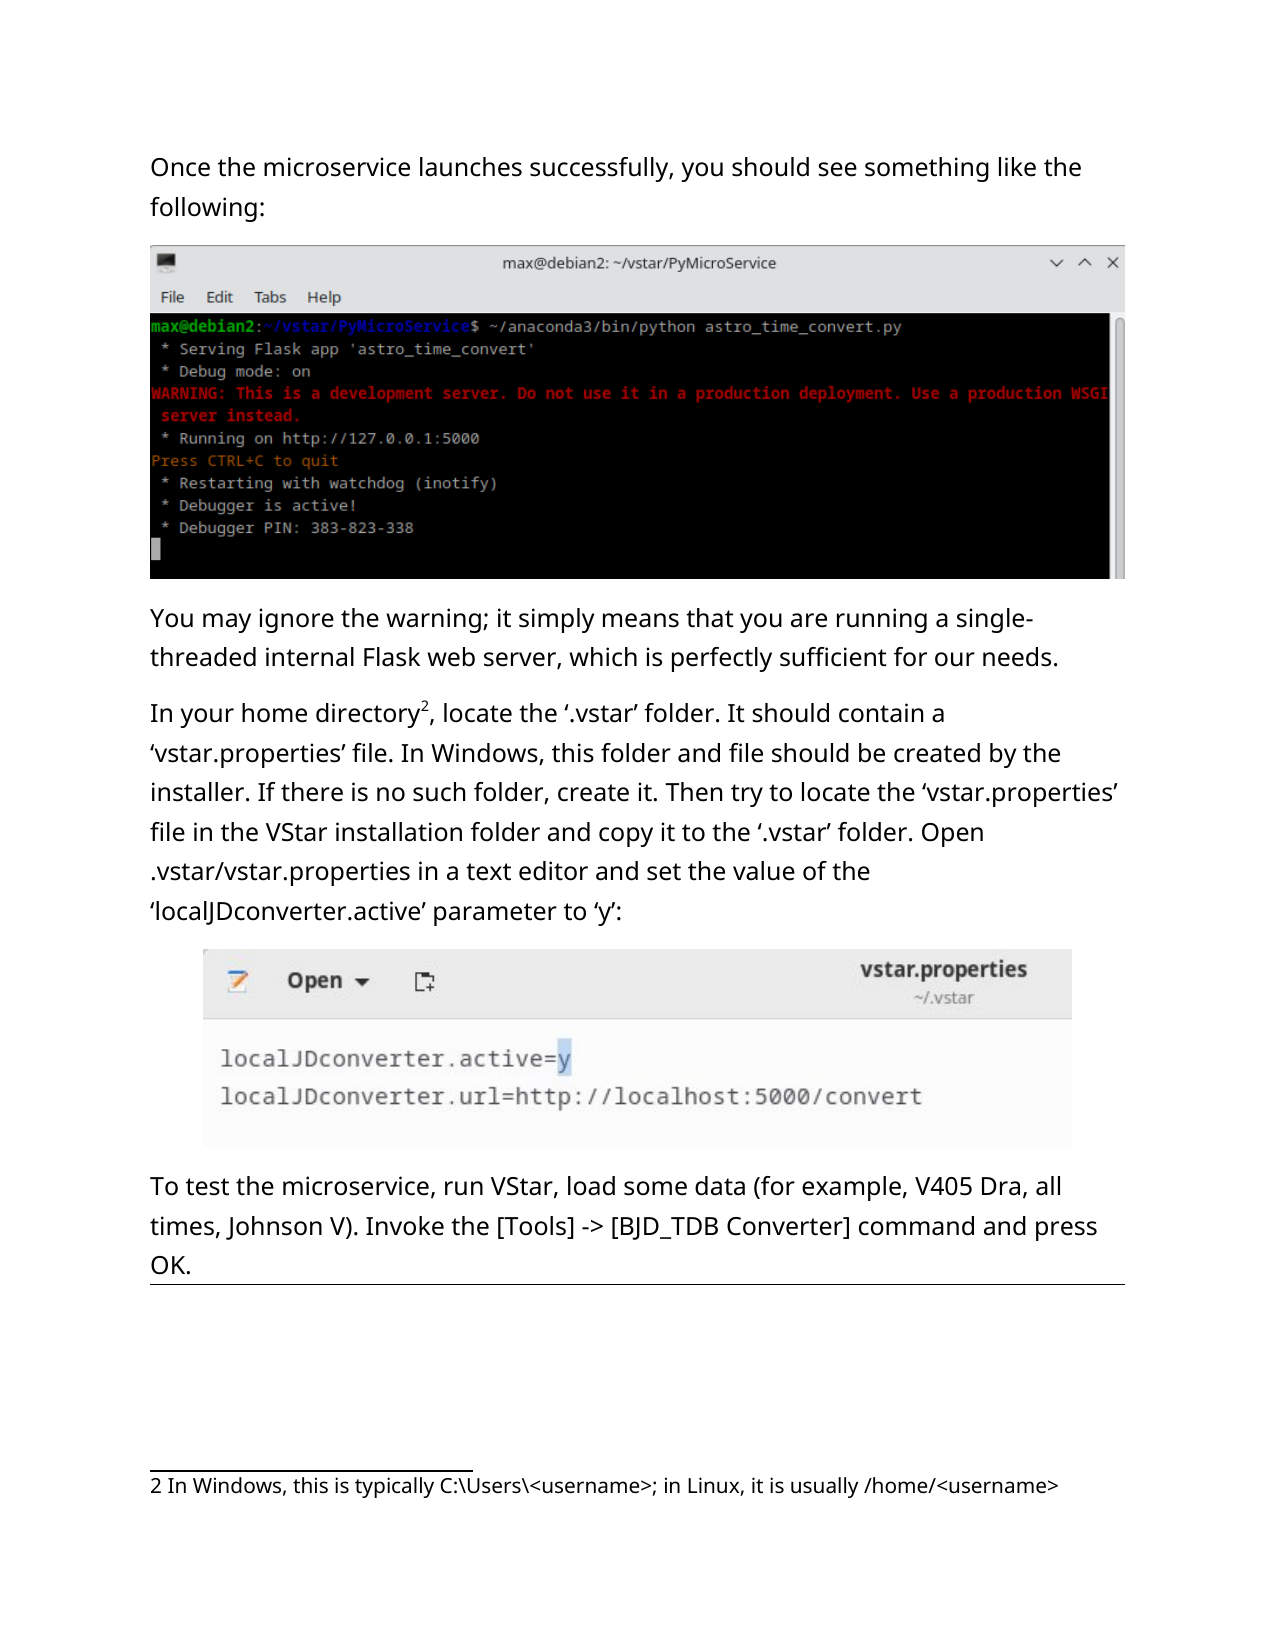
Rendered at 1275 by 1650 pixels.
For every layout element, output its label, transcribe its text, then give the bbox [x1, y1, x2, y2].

text You may ignore the warning; it simply means that you are running a single-threaded internal Flask web server, which is perfectly sufficient for our needs. [150, 600, 1125, 674]
text To test the microservice, run VStar, load some data (for example, V405 Dra, all times, Johnson V). Invoke the [Tools] -> [BJD_TDB Converter] command and press OK. [150, 1169, 1125, 1284]
text Once the microservice launches successfully, you should see something like the following: [150, 150, 1125, 223]
text In your home directory, locate the ‘.vstar’ folder. It should contain a ‘vstar.properties’ file. In Windows, this folder and file should be created by the installer. If there is no such folder, create it. Then try to locate the ‘vstar.properties’ file in the VStar installation folder and copy it to the ‘.vstar’ folder. Open .vstar/vstar.properties in a text editor and set the value of the ‘localJDconverter.active’ parameter to ‘y’: [150, 696, 1125, 927]
text In Windows, this is typically C:\Users\<username>; in Linux, it is usually /home/<username> [150, 1472, 1125, 1500]
